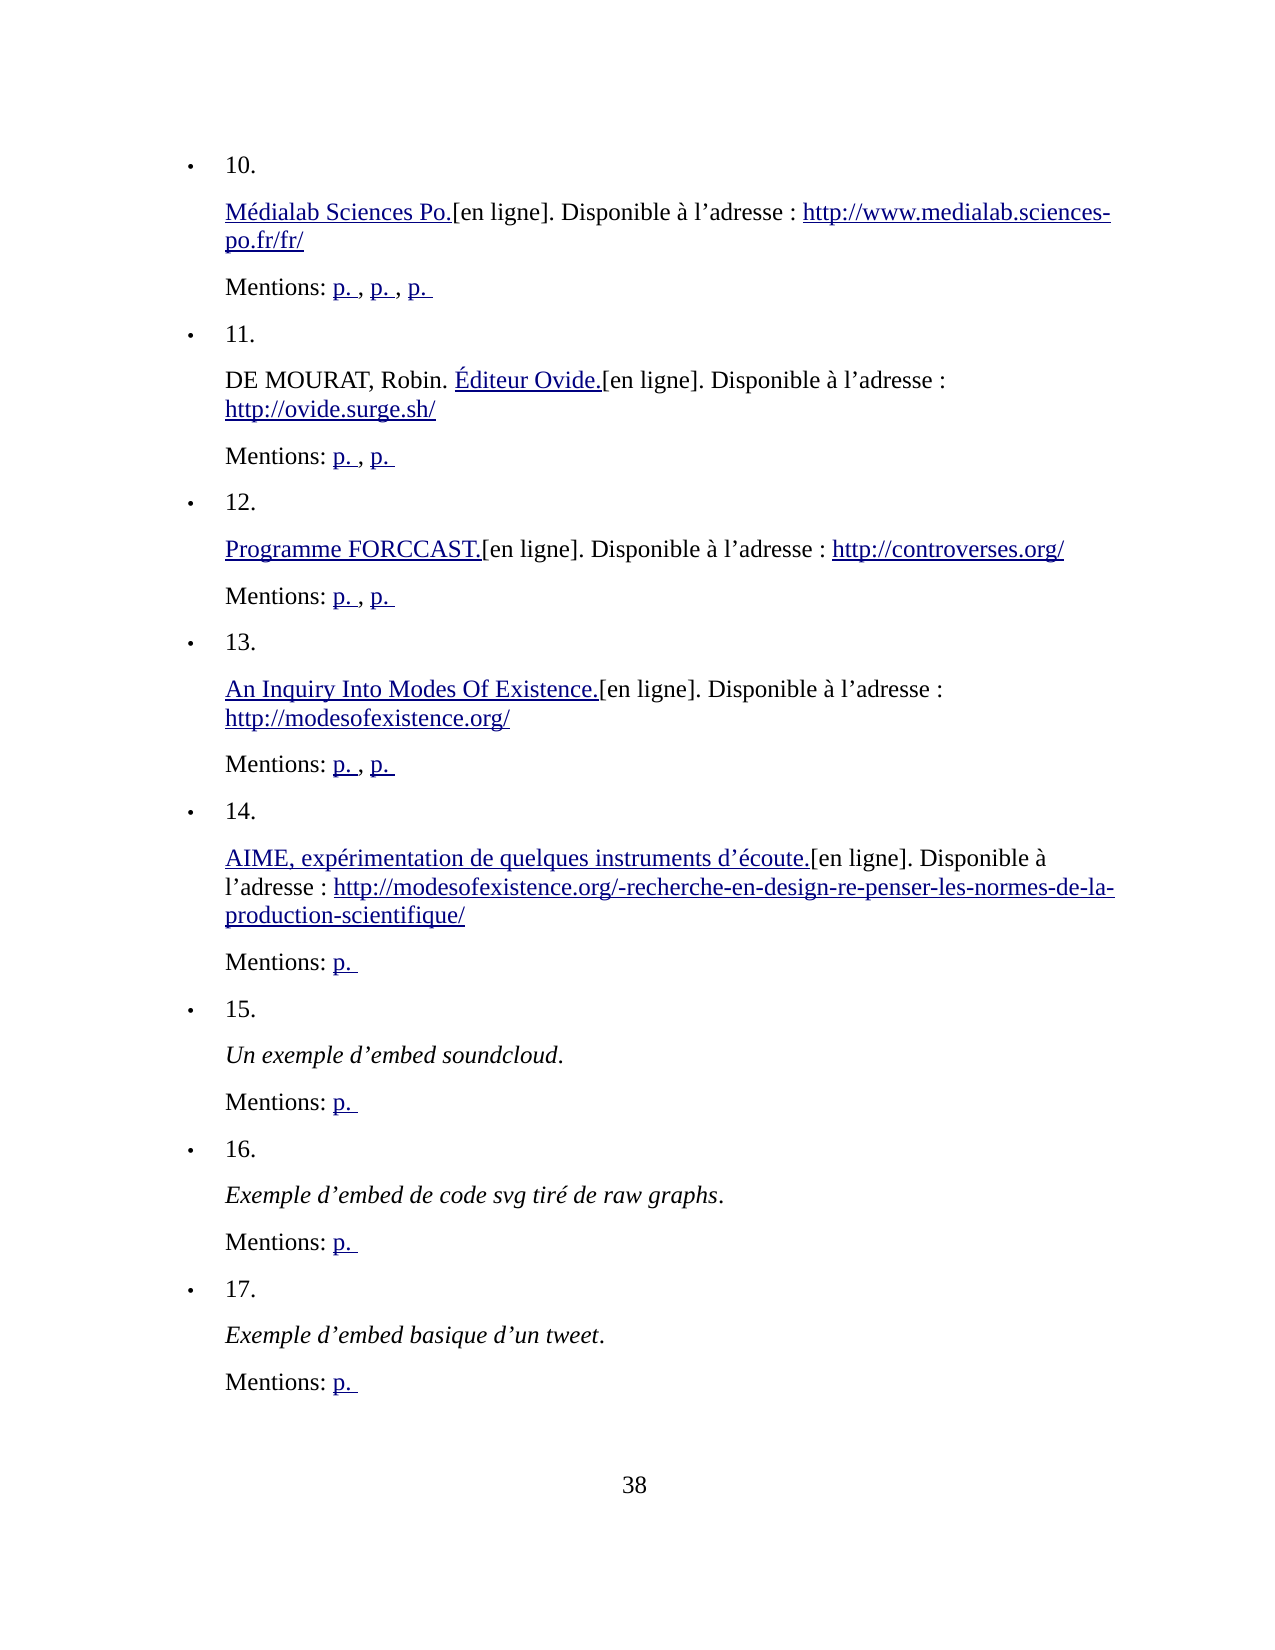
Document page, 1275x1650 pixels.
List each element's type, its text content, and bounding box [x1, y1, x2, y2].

list Mentions: p. , p. [187, 581, 1125, 609]
list 11. [187, 319, 1125, 347]
list DE MOURAT, Robin. Éditeur Ovide.[en ligne]. Disponible à l’adresse : http://ovide.surge.sh/ [187, 365, 1125, 423]
list Un exemple d’embed soundcloud. [187, 1040, 1125, 1069]
list 15. [187, 994, 1125, 1022]
list 14. [187, 796, 1125, 825]
list Médialab Sciences Po.[en ligne]. Disponible à l’adresse : http://www.medialab.sciences-po.fr/fr/ [187, 197, 1125, 254]
list 12. [187, 487, 1125, 516]
list Mentions: p. [187, 947, 1125, 976]
list Mentions: p. [187, 1227, 1125, 1256]
list Exemple d’embed de code svg tiré de raw graphs. [187, 1180, 1125, 1209]
list Mentions: p. , p. , p. [187, 272, 1125, 301]
list AIME, expérimentation de quelques instruments d’écoute.[en ligne]. Disponible à l’adresse : http://modesofexistence.org/-recherche-en-design-re-penser-les-normes-de-la-production-scientifique/ [187, 843, 1125, 929]
list 13. [187, 627, 1125, 656]
list Exemple d’embed basique d’un tweet. [187, 1320, 1125, 1349]
list Mentions: p. [187, 1367, 1125, 1396]
list 10. [187, 150, 1125, 179]
list 17. [187, 1274, 1125, 1302]
list Mentions: p. , p. [187, 749, 1125, 778]
list Mentions: p. [187, 1087, 1125, 1116]
list Mentions: p. , p. [187, 441, 1125, 469]
list An Inquiry Into Modes Of Existence.[en ligne]. Disponible à l’adresse : http://modesofexistence.org/ [187, 674, 1125, 732]
list 16. [187, 1134, 1125, 1162]
list Programme FORCCAST.[en ligne]. Disponible à l’adresse : http://controverses.org/ [187, 534, 1125, 563]
